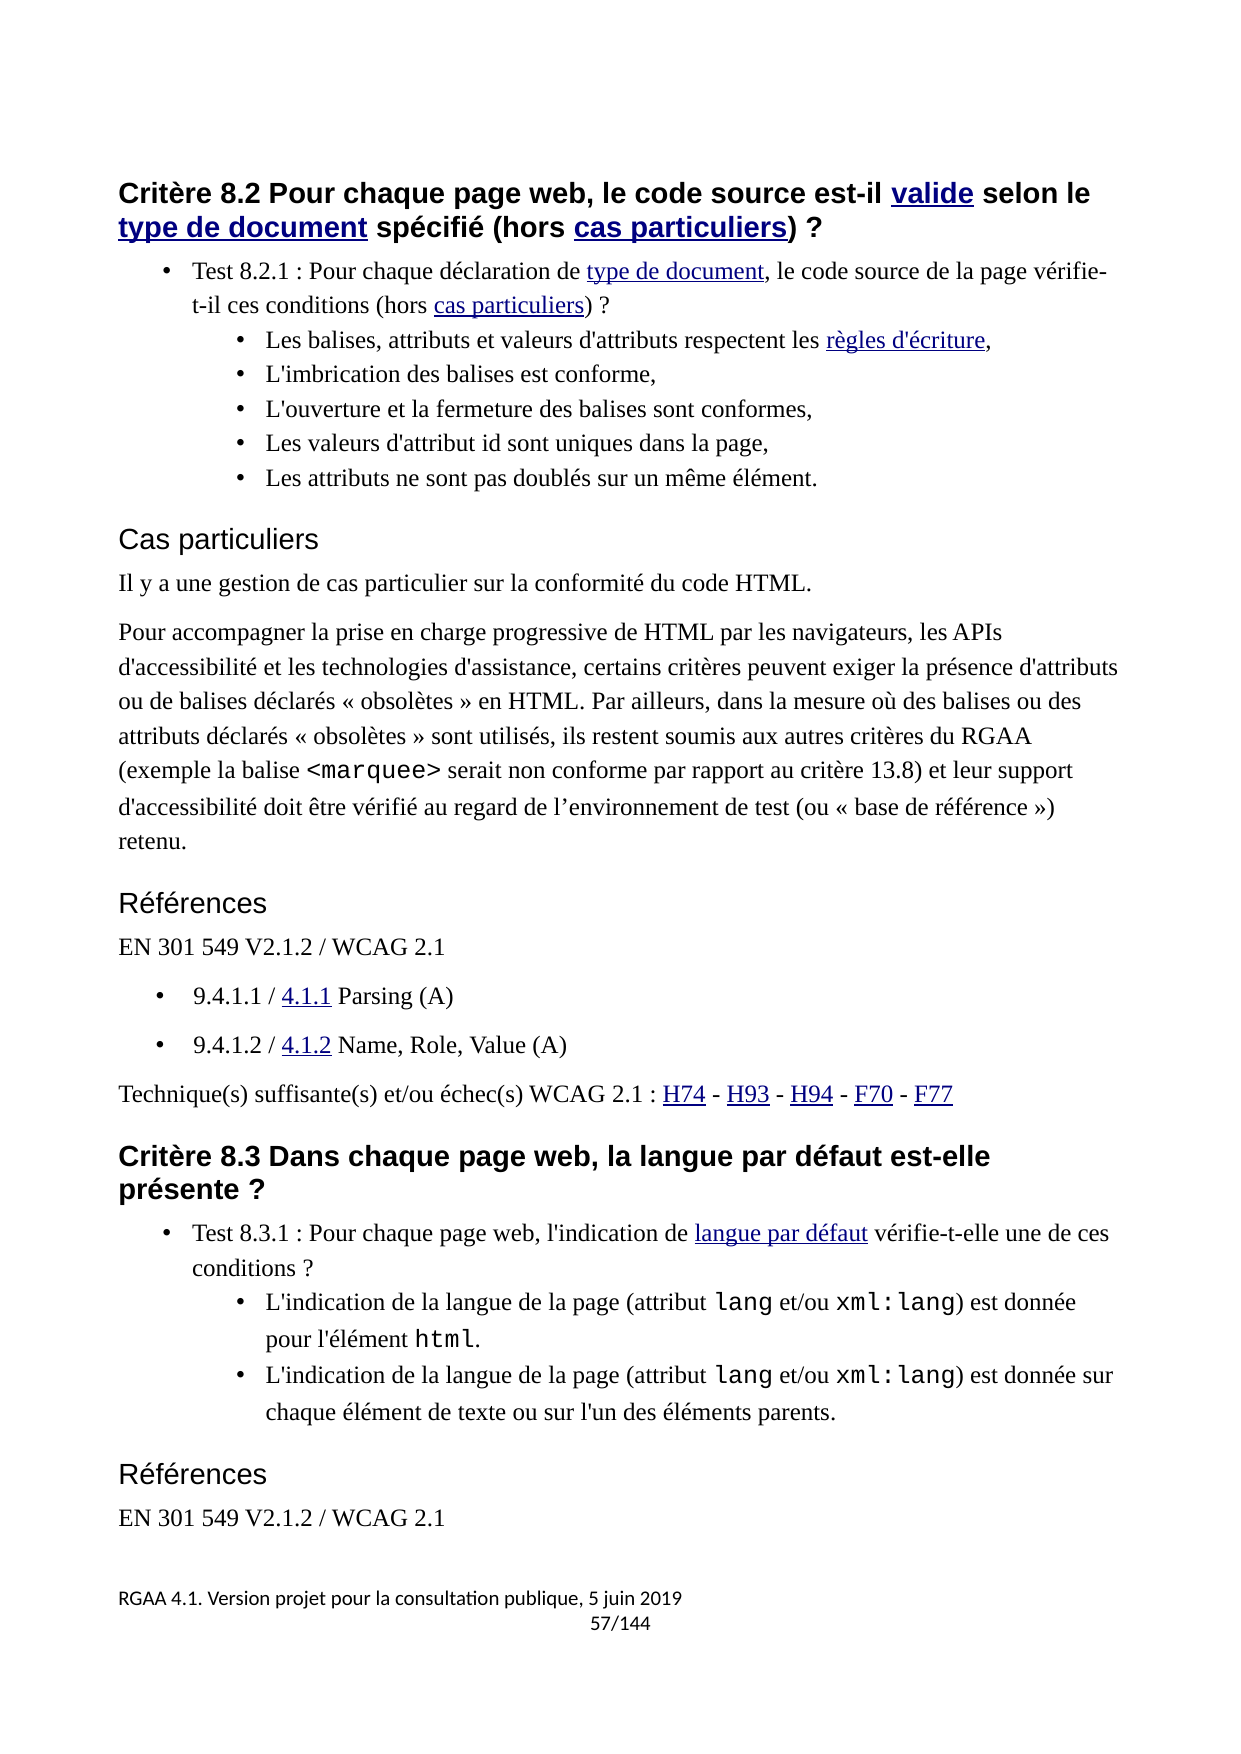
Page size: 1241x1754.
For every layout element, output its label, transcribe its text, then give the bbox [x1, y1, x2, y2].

text Technique(s) suffisante(s) et/ou échec(s) WCAG 2.1 : H74 - H93 - H94 - F70 - F77 [118, 1079, 1122, 1108]
text EN 301 549 V2.1.2 / WCAG 2.1 [118, 1503, 1122, 1531]
text Il y a une gestion de cas particulier sur la conformité du code HTML. [118, 568, 1122, 597]
subtitle Cas particuliers [118, 522, 1122, 556]
list L'indication de la langue de la page (attribut lang et/ou xml:lang) est donnée pour l'élément html. [236, 1287, 1122, 1354]
list Les valeurs d'attribut id sont uniques dans la page, [236, 428, 1122, 457]
list L'imbrication des balises est conforme, [236, 359, 1122, 388]
list Test 8.3.1 : Pour chaque page web, l'indication de langue par défaut vérifie-t-elle une de ces conditions ? [162, 1218, 1122, 1281]
list L'indication de la langue de la page (attribut lang et/ou xml:lang) est donnée sur chaque élément de texte ou sur l'un des éléments parents. [236, 1361, 1122, 1426]
subtitle Critère 8.2 Pour chaque page web, le code source est-il valide selon le type de document spécifié (hors cas particuliers) ? [118, 176, 1122, 243]
list Test 8.2.1 : Pour chaque déclaration de type de document, le code source de la page vérifie-t-il ces conditions (hors cas particuliers) ? [162, 256, 1122, 319]
text Pour accompagner la prise en charge progressive de HTML par les navigateurs, les APIs d'accessibilité et les technologies d'assistance, certains critères peuvent exiger la présence d'attributs ou de balises déclarés « obsolètes » en HTML. Par ailleurs, dans la mesure où des balises ou des attributs déclarés « obsolètes » sont utilisés, ils restent soumis aux autres critères du RGAA (exemple la balise <marquee> serait non conforme par rapport au critère 13.8) et leur support d'accessibilité doit être vérifié au regard de l’environnement de test (ou « base de référence ») retenu. [118, 617, 1122, 855]
list 9.4.1.1 / 4.1.1 Parsing (A) [156, 981, 1122, 1010]
subtitle Références [118, 886, 1122, 919]
list Les attributs ne sont pas doublés sur un même élément. [236, 463, 1122, 492]
text EN 301 549 V2.1.2 / WCAG 2.1 [118, 932, 1122, 961]
subtitle Critère 8.3 Dans chaque page web, la langue par défaut est-elle présente ? [118, 1138, 1122, 1206]
list Les balises, attributs et valeurs d'attributs respectent les règles d'écriture, [236, 325, 1122, 354]
list 9.4.1.2 / 4.1.2 Name, Role, Value (A) [156, 1030, 1122, 1059]
subtitle Références [118, 1457, 1122, 1490]
list L'ouverture et la fermeture des balises sont conformes, [236, 394, 1122, 423]
